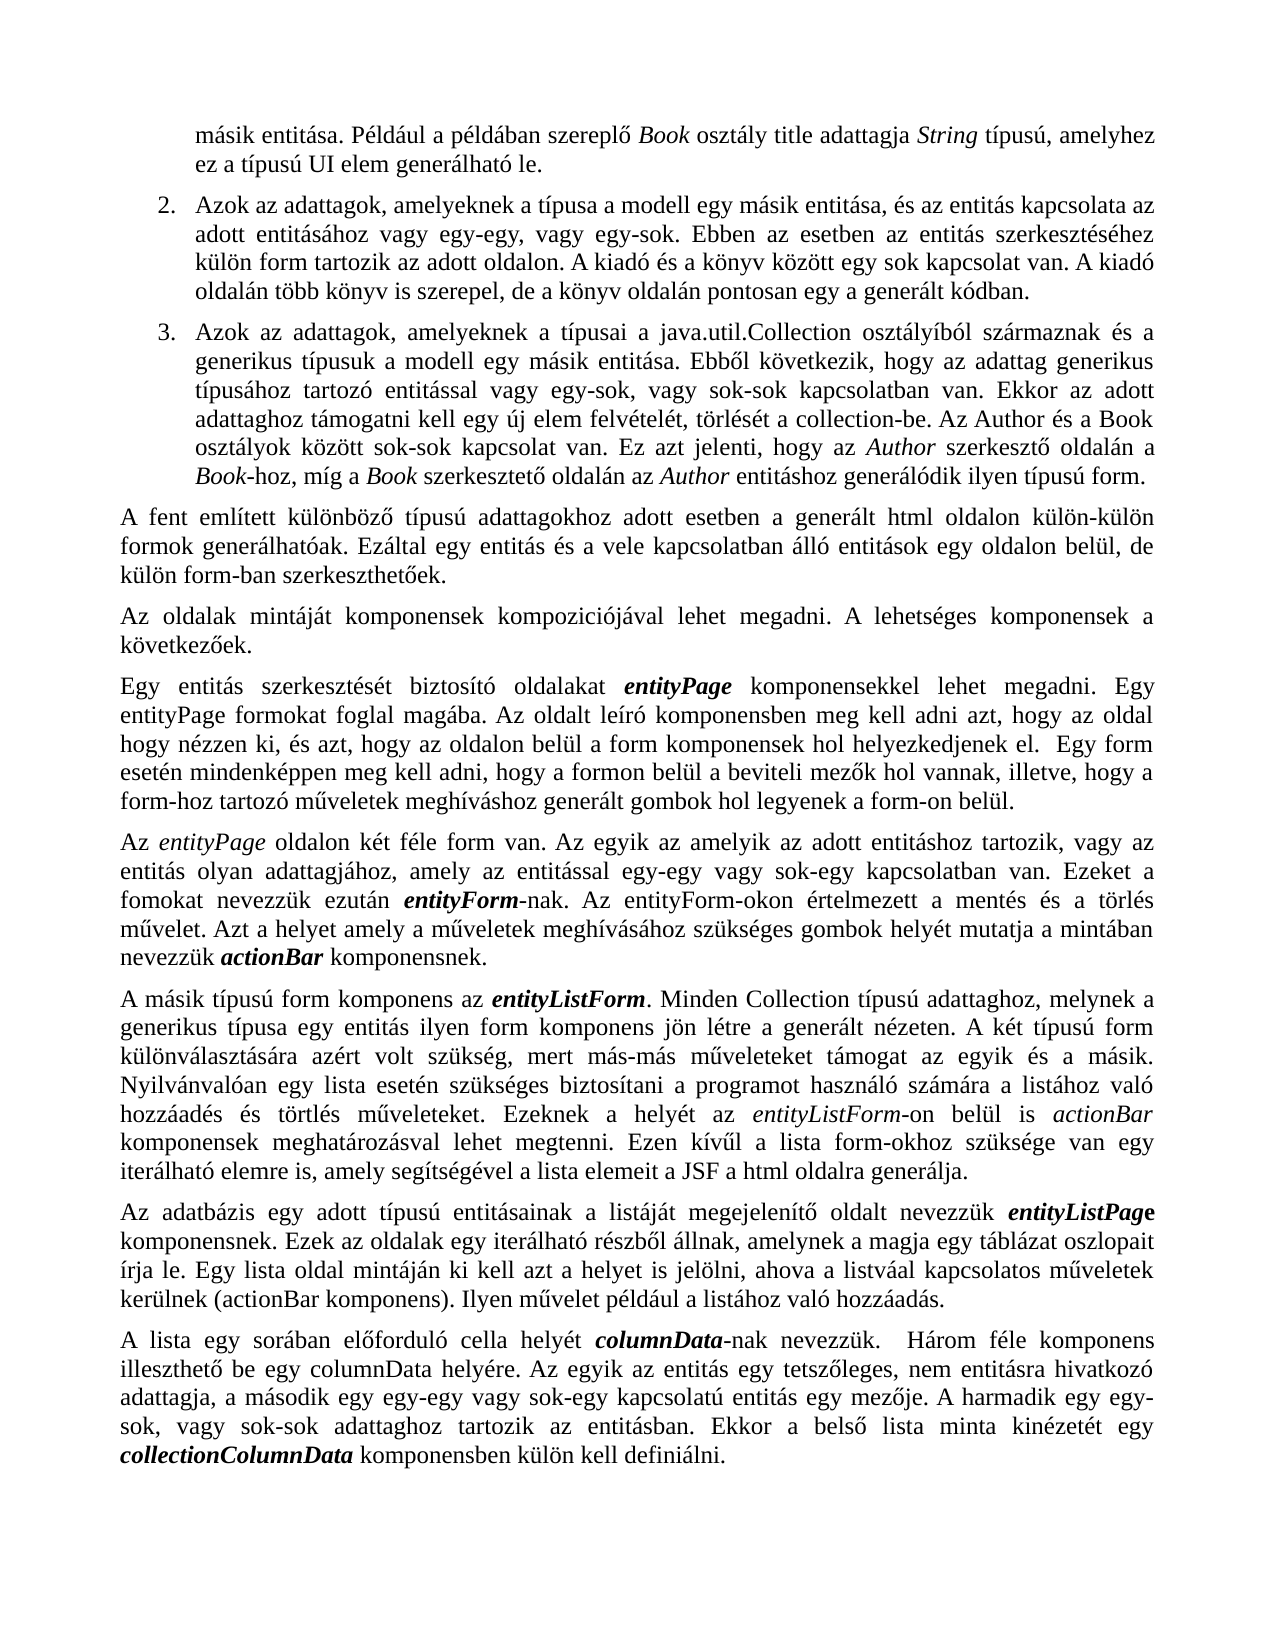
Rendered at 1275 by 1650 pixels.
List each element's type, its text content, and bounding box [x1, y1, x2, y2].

text A fent említett különböző típusú adattagokhoz adott esetben a generált html oldalon külön-külön formok generálhatóak. Ezáltal egy entitás és a vele kapcsolatban álló entitások egy oldalon belül, de külön form-ban szerkeszthetőek. [120, 502, 1155, 589]
text Az adatbázis egy adott típusú entitásainak a listáját megejelenítő oldalt nevezzük entityListPage komponensnek. Ezek az oldalak egy iterálható részből állnak, amelynek a magja egy táblázat oszlopait írja le. Egy lista oldal mintáján ki kell azt a helyet is jelölni, ahova a listváal kapcsolatos műveletek kerülnek (actionBar komponens). Ilyen művelet például a listához való hozzáadás. [120, 1197, 1155, 1312]
list Azok az adattagok, amelyeknek a típusa a modell egy másik entitása, és az entitás kapcsolata az adott entitásához vagy egy-egy, vagy egy-sok. Ebben az esetben az entitás szerkesztéséhez külön form tartozik az adott oldalon. A kiadó és a könyv között egy sok kapcsolat van. A kiadó oldalán több könyv is szerepel, de a könyv oldalán pontosan egy a generált kódban. [157, 190, 1155, 305]
text Az entityPage oldalon két féle form van. Az egyik az amelyik az adott entitáshoz tartozik, vagy az entitás olyan adattagjához, amely az entitással egy-egy vagy sok-egy kapcsolatban van. Ezeket a fomokat nevezzük ezután entityForm-nak. Az entityForm-okon értelmezett a mentés és a törlés művelet. Azt a helyet amely a műveletek meghívásához szükséges gombok helyét mutatja a mintában nevezzük actionBar komponensnek. [120, 827, 1155, 971]
list Azok az adattagok, amelyeknek a típusai a java.util.Collection osztályíból származnak és a generikus típusuk a modell egy másik entitása. Ebből következik, hogy az adattag generikus típusához tartozó entitással vagy egy-sok, vagy sok-sok kapcsolatban van. Ekkor az adott adattaghoz támogatni kell egy új elem felvételét, törlését a collection-be. Az Author és a Book osztályok között sok-sok kapcsolat van. Ez azt jelenti, hogy az Author szerkesztő oldalán a Book-hoz, míg a Book szerkesztető oldalán az Author entitáshoz generálódik ilyen típusú form. [157, 317, 1155, 490]
text Egy entitás szerkesztését biztosító oldalakat entityPage komponensekkel lehet megadni. Egy entityPage formokat foglal magába. Az oldalt leíró komponensben meg kell adni azt, hogy az oldal hogy nézzen ki, és azt, hogy az oldalon belül a form komponensek hol helyezkedjenek el. Egy form esetén mindenképpen meg kell adni, hogy a formon belül a beviteli mezők hol vannak, illetve, hogy a form-hoz tartozó műveletek meghíváshoz generált gombok hol legyenek a form-on belül. [120, 671, 1155, 815]
text A másik típusú form komponens az entityListForm. Minden Collection típusú adattaghoz, melynek a generikus típusa egy entitás ilyen form komponens jön létre a generált nézeten. A két típusú form különválasztására azért volt szükség, mert más-más műveleteket támogat az egyik és a másik. Nyilvánvalóan egy lista esetén szükséges biztosítani a programot használó számára a listához való hozzáadés és törtlés műveleteket. Ezeknek a helyét az entityListForm-on belül is actionBar komponensek meghatározásval lehet megtenni. Ezen kívűl a lista form-okhoz szüksége van egy iterálható elemre is, amely segítségével a lista elemeit a JSF a html oldalra generálja. [120, 984, 1155, 1185]
text Az oldalak mintáját komponensek kompoziciójával lehet megadni. A lehetséges komponensek a következőek. [120, 601, 1155, 659]
list másik entitása. Például a példában szereplő Book osztály title adattagja String típusú, amelyhez ez a típusú UI elem generálható le. [157, 120, 1155, 177]
text A lista egy sorában előforduló cella helyét columnData-nak nevezzük. Három féle komponens illeszthető be egy columnData helyére. Az egyik az entitás egy tetszőleges, nem entitásra hivatkozó adattagja, a második egy egy-egy vagy sok-egy kapcsolatú entitás egy mezője. A harmadik egy egy-sok, vagy sok-sok adattaghoz tartozik az entitásban. Ekkor a belső lista minta kinézetét egy collectionColumnData komponensben külön kell definiálni. [120, 1325, 1155, 1469]
